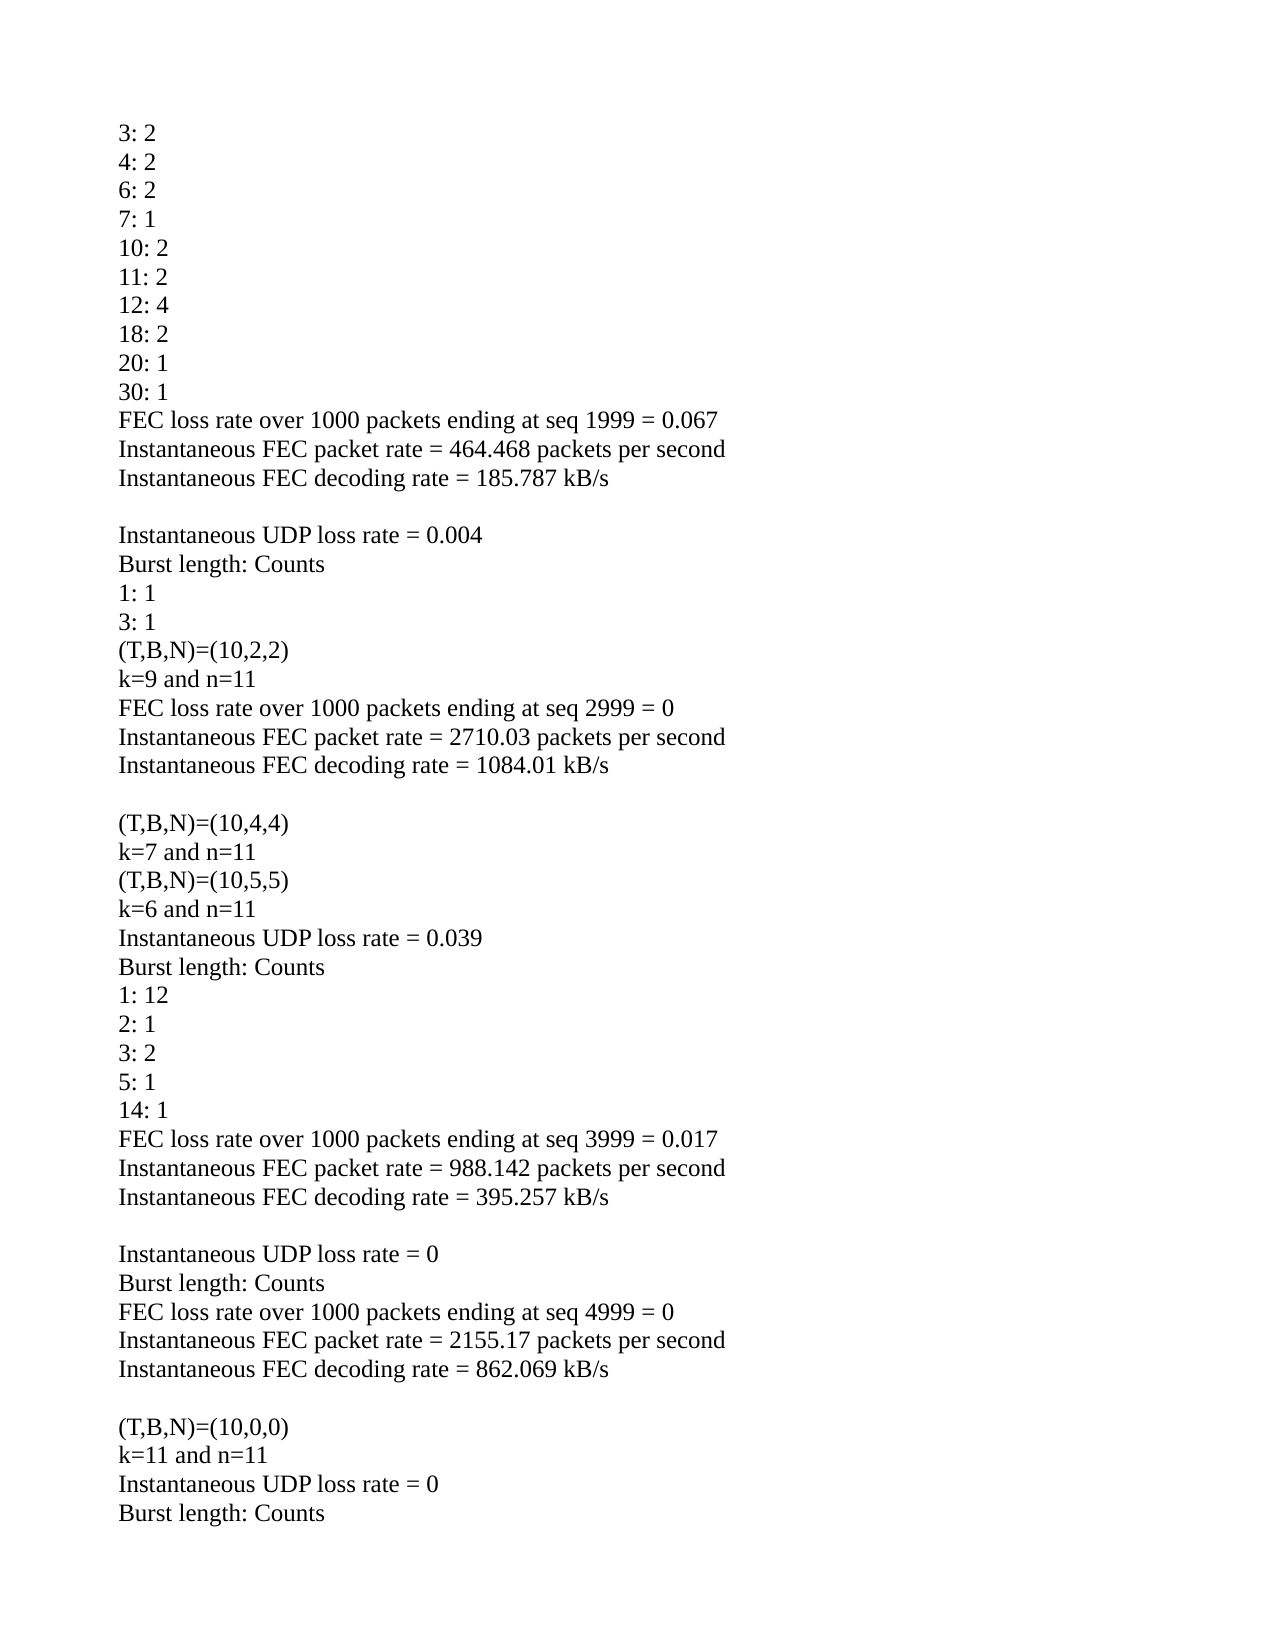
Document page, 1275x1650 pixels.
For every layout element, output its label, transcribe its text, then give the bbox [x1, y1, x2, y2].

text Instantaneous FEC decoding rate = 862.069 kB/s [118, 1354, 1157, 1383]
text Instantaneous FEC decoding rate = 185.787 kB/s [118, 463, 1157, 492]
text Burst length: Counts [118, 1498, 1157, 1527]
text 14: 1 [118, 1096, 1157, 1124]
text Instantaneous FEC decoding rate = 395.257 kB/s [118, 1182, 1157, 1211]
text 3: 2 [118, 1038, 1157, 1067]
text Burst length: Counts [118, 549, 1157, 578]
text (T,B,N)=(10,5,5) [118, 866, 1157, 894]
text Burst length: Counts [118, 952, 1157, 981]
text k=11 and n=11 [118, 1441, 1157, 1469]
text Instantaneous FEC packet rate = 464.468 packets per second [118, 434, 1157, 463]
text FEC loss rate over 1000 packets ending at seq 4999 = 0 [118, 1297, 1157, 1326]
text FEC loss rate over 1000 packets ending at seq 1999 = 0.067 [118, 406, 1157, 434]
text 10: 2 [118, 233, 1157, 262]
text k=9 and n=11 [118, 664, 1157, 693]
text FEC loss rate over 1000 packets ending at seq 2999 = 0 [118, 693, 1157, 722]
text k=7 and n=11 [118, 837, 1157, 866]
text 18: 2 [118, 319, 1157, 348]
text 20: 1 [118, 348, 1157, 377]
text 1: 1 [118, 578, 1157, 607]
text 4: 2 [118, 147, 1157, 176]
text 7: 1 [118, 204, 1157, 233]
text 6: 2 [118, 176, 1157, 204]
text (T,B,N)=(10,2,2) [118, 636, 1157, 664]
text (T,B,N)=(10,0,0) [118, 1412, 1157, 1441]
text (T,B,N)=(10,4,4) [118, 808, 1157, 837]
text 11: 2 [118, 262, 1157, 291]
text Instantaneous FEC packet rate = 2155.17 packets per second [118, 1326, 1157, 1354]
text Instantaneous UDP loss rate = 0 [118, 1239, 1157, 1268]
text FEC loss rate over 1000 packets ending at seq 3999 = 0.017 [118, 1124, 1157, 1153]
text Instantaneous FEC decoding rate = 1084.01 kB/s [118, 751, 1157, 779]
text 30: 1 [118, 377, 1157, 406]
text Instantaneous UDP loss rate = 0 [118, 1469, 1157, 1498]
text Instantaneous UDP loss rate = 0.039 [118, 923, 1157, 952]
text 5: 1 [118, 1067, 1157, 1096]
text 2: 1 [118, 1009, 1157, 1038]
text 3: 1 [118, 607, 1157, 636]
text 12: 4 [118, 291, 1157, 319]
text k=6 and n=11 [118, 894, 1157, 923]
text Instantaneous FEC packet rate = 2710.03 packets per second [118, 722, 1157, 751]
text Burst length: Counts [118, 1268, 1157, 1297]
text Instantaneous FEC packet rate = 988.142 packets per second [118, 1153, 1157, 1182]
text 3: 2 [118, 118, 1157, 147]
text 1: 12 [118, 981, 1157, 1009]
text Instantaneous UDP loss rate = 0.004 [118, 521, 1157, 549]
